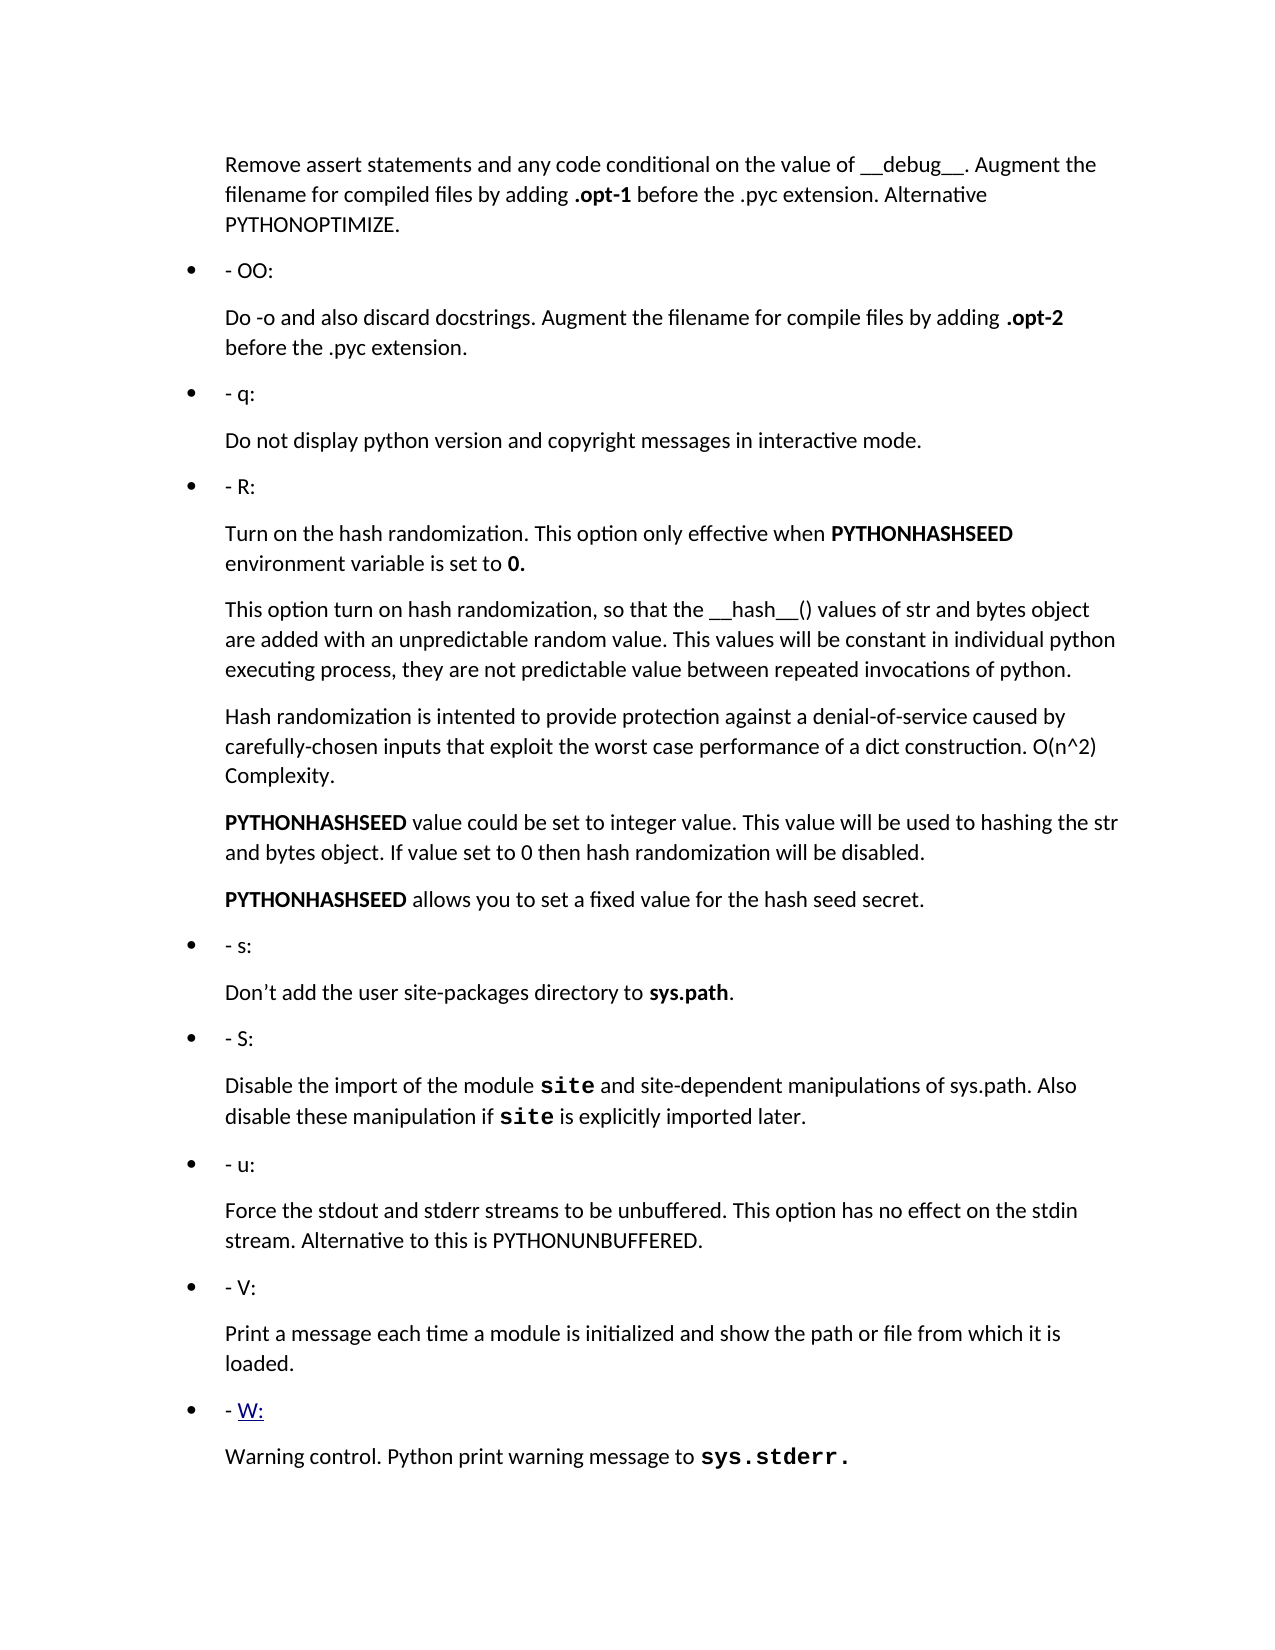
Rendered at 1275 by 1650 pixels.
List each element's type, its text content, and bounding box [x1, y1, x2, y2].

text Remove assert statements and any code conditional on the value of __debug__. Augment the filename for compiled files by adding .opt-1 before the .pyc extension. Alternative PYTHONOPTIMIZE. [225, 150, 1125, 238]
list - q: [187, 379, 1125, 407]
list - s: [187, 931, 1125, 959]
text Do -o and also discard docstrings. Augment the filename for compile files by adding .opt-2 before the .pyc extension. [225, 303, 1125, 361]
list - OO: [187, 256, 1125, 284]
text Print a message each time a module is initialized and show the path or file from which it is loaded. [225, 1319, 1125, 1377]
text Force the stdout and stderr streams to be unbuffered. This option has no effect on the stdin stream. Alternative to this is PYTHONUNBUFFERED. [225, 1196, 1125, 1254]
list - S: [187, 1024, 1125, 1052]
text This option turn on hash randomization, so that the __hash__() values of str and bytes object are added with an unpredictable random value. This values will be constant in individual python executing process, they are not predictable value between repeated invocations of python. [225, 596, 1125, 683]
text Do not display python version and copyright messages in interactive mode. [225, 426, 1125, 454]
text Warning control. Python print warning message to sys.stderr. [225, 1442, 1125, 1472]
text Turn on the hash randomization. This option only effective when PYTHONHASHSEED environment variable is set to 0. [225, 519, 1125, 577]
text Hash randomization is intented to provide protection against a denial-of-service caused by carefully-chosen inputs that exploit the worst case performance of a dict construction. O(n^2) Complexity. [225, 702, 1125, 790]
text PYTHONHASHSEED value could be set to integer value. This value will be used to hashing the str and bytes object. If value set to 0 then hash randomization will be disabled. [225, 808, 1125, 866]
list - W: [187, 1396, 1125, 1424]
list - R: [187, 472, 1125, 501]
list - V: [187, 1273, 1125, 1301]
list - u: [187, 1150, 1125, 1178]
text PYTHONHASHSEED allows you to set a fixed value for the hash seed secret. [225, 885, 1125, 913]
text Don’t add the user site-packages directory to sys.path. [225, 978, 1125, 1006]
text Disable the import of the module site and site-dependent manipulations of sys.path. Also disable these manipulation if site is explicitly imported later. [225, 1071, 1125, 1131]
